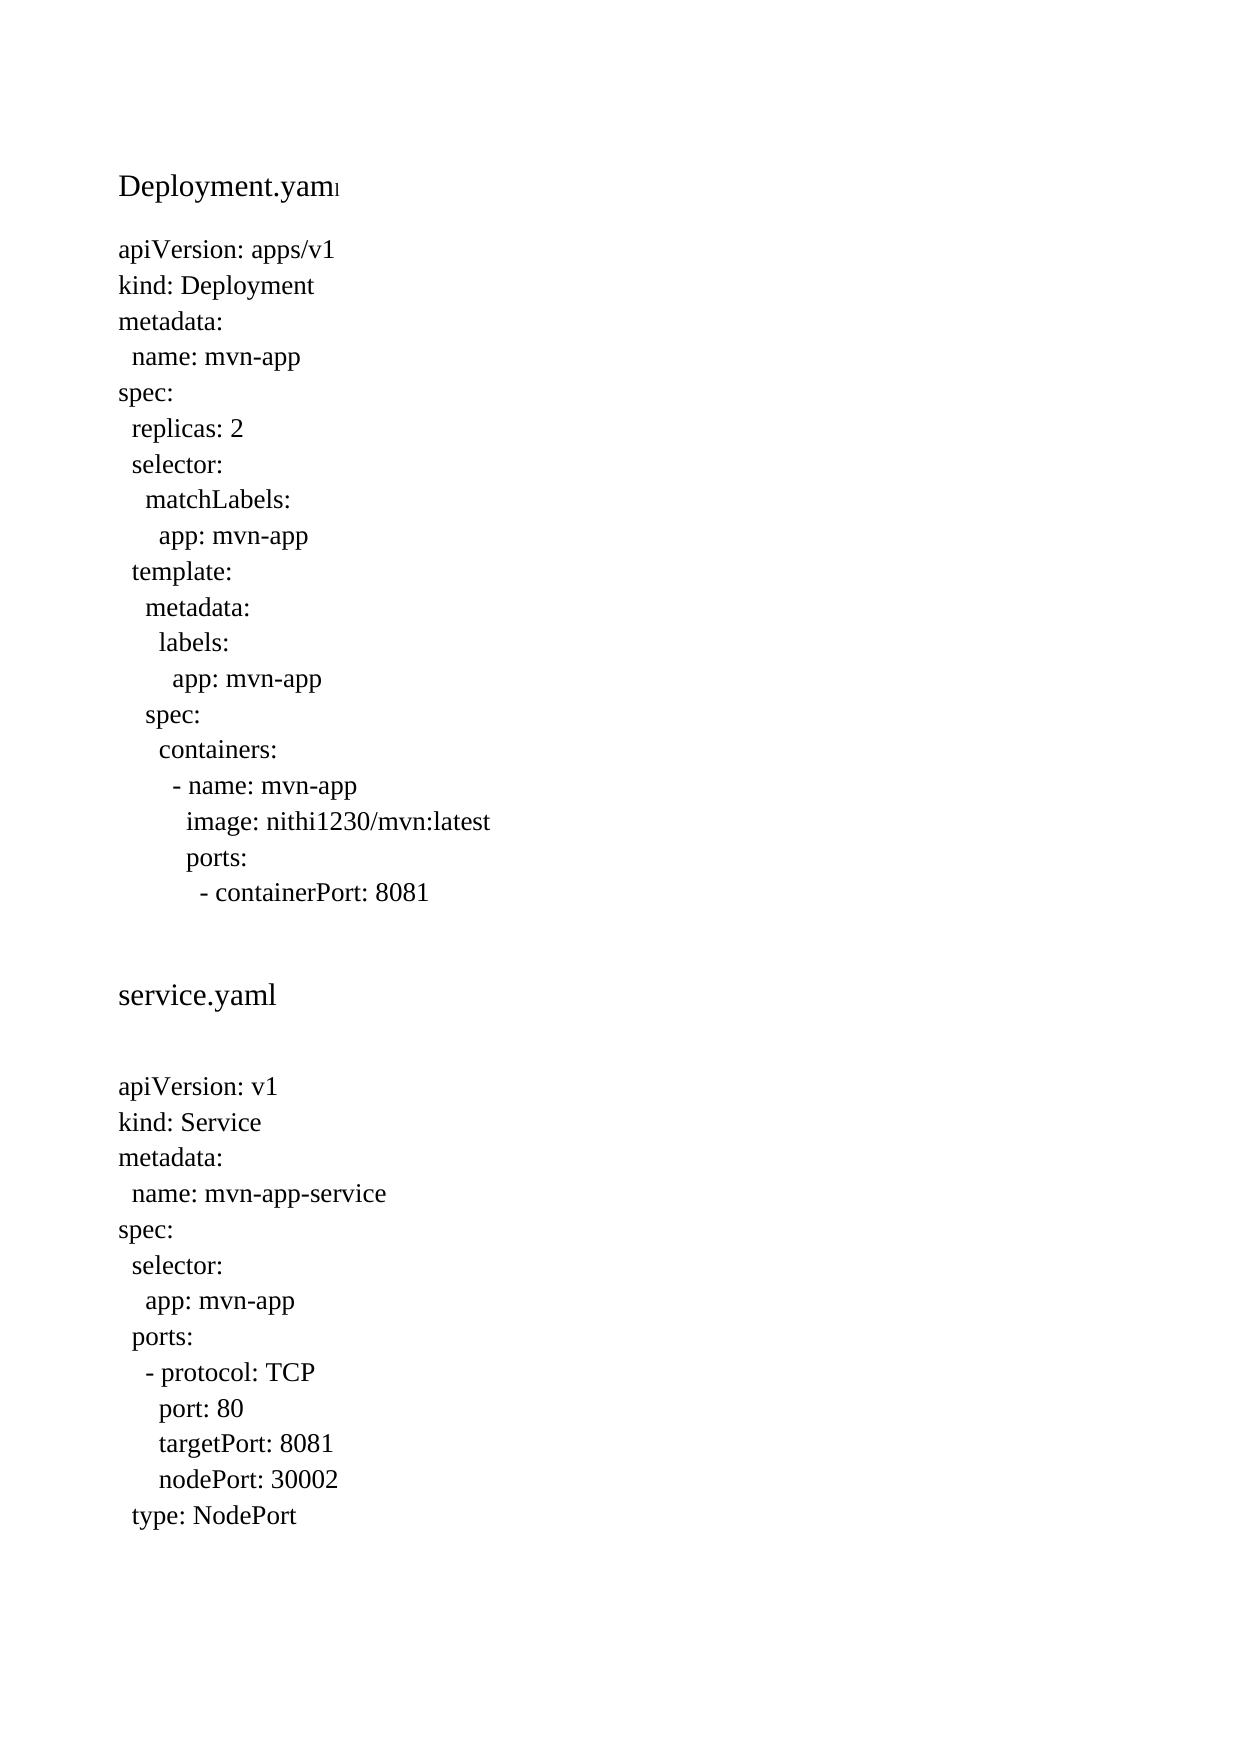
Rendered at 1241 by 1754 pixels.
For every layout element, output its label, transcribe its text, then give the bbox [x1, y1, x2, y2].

text metadata: [118, 305, 1122, 336]
text port: 80 [118, 1392, 1122, 1423]
text template: [118, 555, 1122, 586]
text spec: [118, 698, 1122, 729]
text ports: [118, 841, 1122, 872]
text - containerPort: 8081 [118, 876, 1122, 908]
text matchLabels: [118, 483, 1122, 514]
text kind: Deployment [118, 269, 1122, 300]
text service.yaml [118, 977, 1122, 1013]
text metadata: [118, 591, 1122, 622]
text spec: [118, 1213, 1122, 1244]
text containers: [118, 733, 1122, 765]
text app: mvn-app [118, 662, 1122, 693]
text nodePort: 30002 [118, 1463, 1122, 1494]
text - name: mvn-app [118, 769, 1122, 800]
text - protocol: TCP [118, 1356, 1122, 1387]
text type: NodePort [118, 1499, 1122, 1530]
text metadata: [118, 1142, 1122, 1173]
text selector: [118, 1249, 1122, 1280]
text ports: [118, 1320, 1122, 1351]
text kind: Service [118, 1106, 1122, 1137]
text app: mvn-app [118, 1284, 1122, 1316]
text labels: [118, 626, 1122, 657]
text selector: [118, 448, 1122, 479]
text replicas: 2 [118, 412, 1122, 443]
text spec: [118, 376, 1122, 407]
text apiVersion: apps/v1 [118, 233, 1122, 264]
text targetPort: 8081 [118, 1427, 1122, 1458]
text name: mvn-app-service [118, 1177, 1122, 1208]
text app: mvn-app [118, 519, 1122, 550]
text name: mvn-app [118, 341, 1122, 372]
text apiVersion: v1 [118, 1070, 1122, 1101]
text Deployment.yaml [118, 167, 1122, 203]
text image: nithi1230/mvn:latest [118, 805, 1122, 836]
